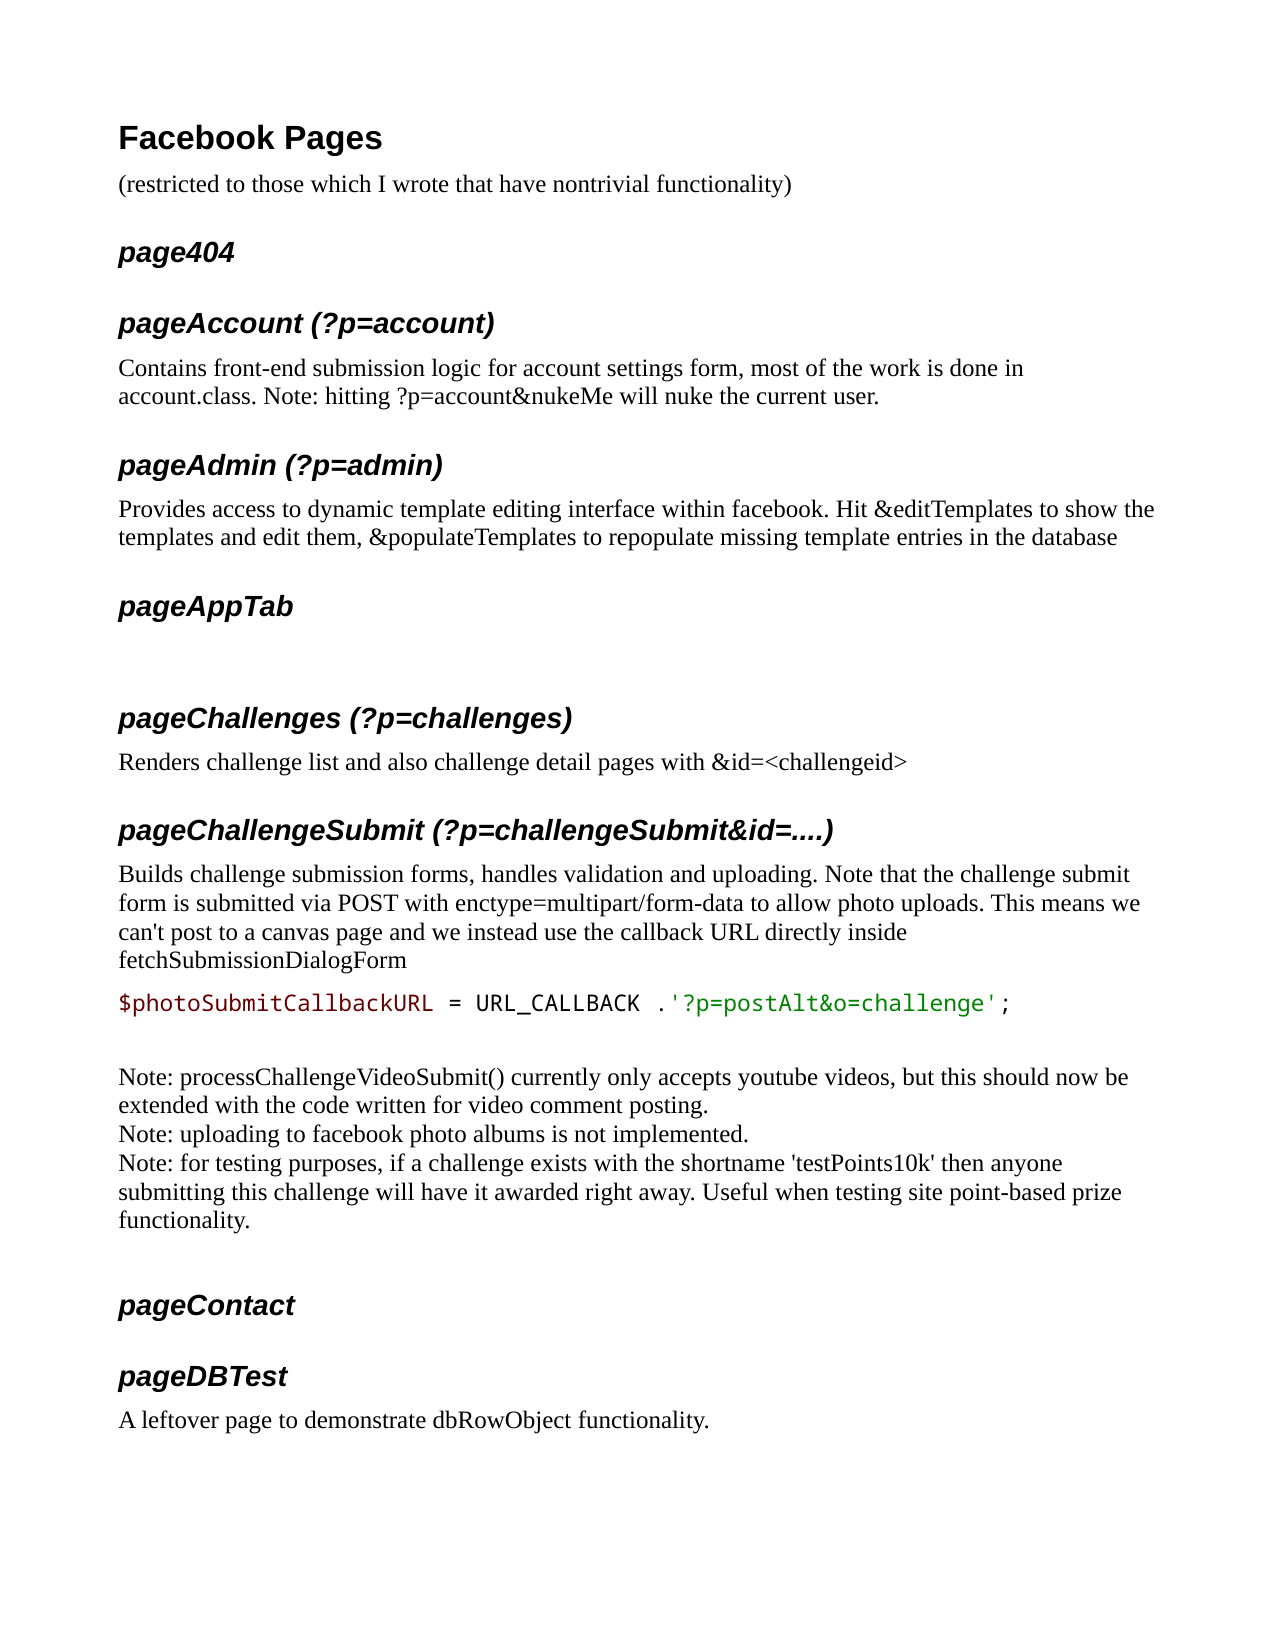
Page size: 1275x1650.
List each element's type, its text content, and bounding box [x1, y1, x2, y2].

text Builds challenge submission forms, handles validation and uploading. Note that the challenge submit form is submitted via POST with enctype=multipart/form-data to allow photo uploads. This means we can't post to a canvas page and we instead use the callback URL directly inside fetchSubmissionDialogForm [118, 859, 1157, 974]
subtitle pageAppTab [118, 589, 1157, 622]
text (restricted to those which I wrote that have nontrivial functionality) [118, 169, 1157, 198]
subtitle Facebook Pages [118, 118, 1157, 157]
subtitle pageAccount (?p=account) [118, 307, 1157, 340]
text Provides access to dynamic template editing interface within facebook. Hit &editTemplates to show the templates and edit them, &populateTemplates to repopulate missing template entries in the database [118, 494, 1157, 551]
text A leftover page to demonstrate dbRowObject functionality. [118, 1405, 1157, 1434]
text Note: for testing purposes, if a challenge exists with the shortname 'testPoints10k' then anyone submitting this challenge will have it awarded right away. Useful when testing site point-based prize functionality. [118, 1148, 1157, 1234]
text Contains front-end submission logic for account settings form, most of the work is done in account.class. Note: hitting ?p=account&nukeMe will nuke the current user. [118, 353, 1157, 410]
subtitle page404 [118, 236, 1157, 269]
subtitle pageDBTest [118, 1359, 1157, 1393]
text $photoSubmitCallbackURL = URL_CALLBACK .'?p=postAlt&o=challenge'; [118, 987, 1157, 1018]
subtitle pageChallenges (?p=challenges) [118, 701, 1157, 734]
subtitle pageAdmin (?p=admin) [118, 448, 1157, 481]
text Note: processChallengeVideoSubmit() currently only accepts youtube videos, but this should now be extended with the code written for video comment posting. [118, 1062, 1157, 1119]
subtitle pageChallengeSubmit (?p=challengeSubmit&id=....) [118, 813, 1157, 847]
subtitle pageContact [118, 1288, 1157, 1322]
text Note: uploading to facebook photo albums is not implemented. [118, 1119, 1157, 1148]
text Renders challenge list and also challenge detail pages with &id=<challengeid> [118, 747, 1157, 776]
